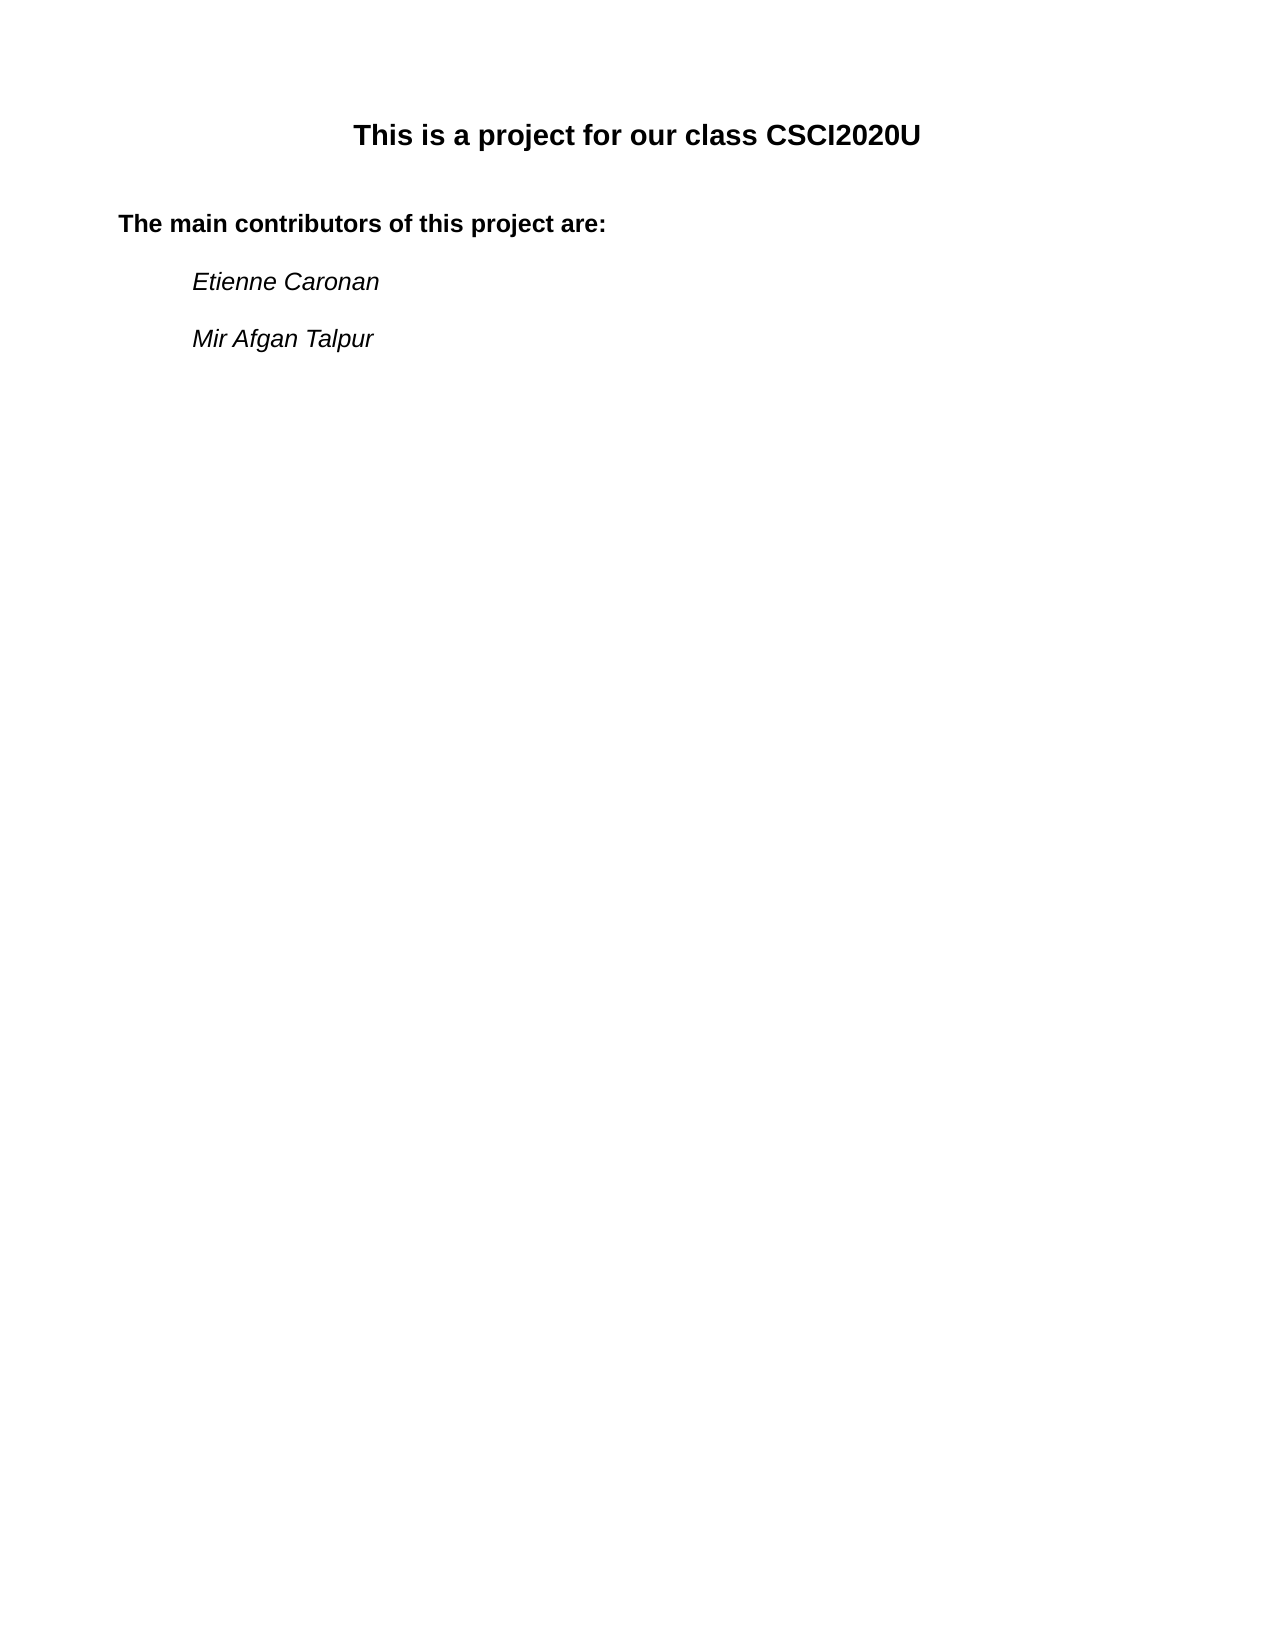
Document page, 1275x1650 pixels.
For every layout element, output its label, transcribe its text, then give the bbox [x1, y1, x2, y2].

text Etienne Caronan [118, 267, 1157, 295]
text The main contributors of this project are: [118, 209, 1157, 238]
text Mir Afgan Talpur [118, 324, 1157, 353]
text This is a project for our class CSCI2020U [118, 118, 1157, 152]
